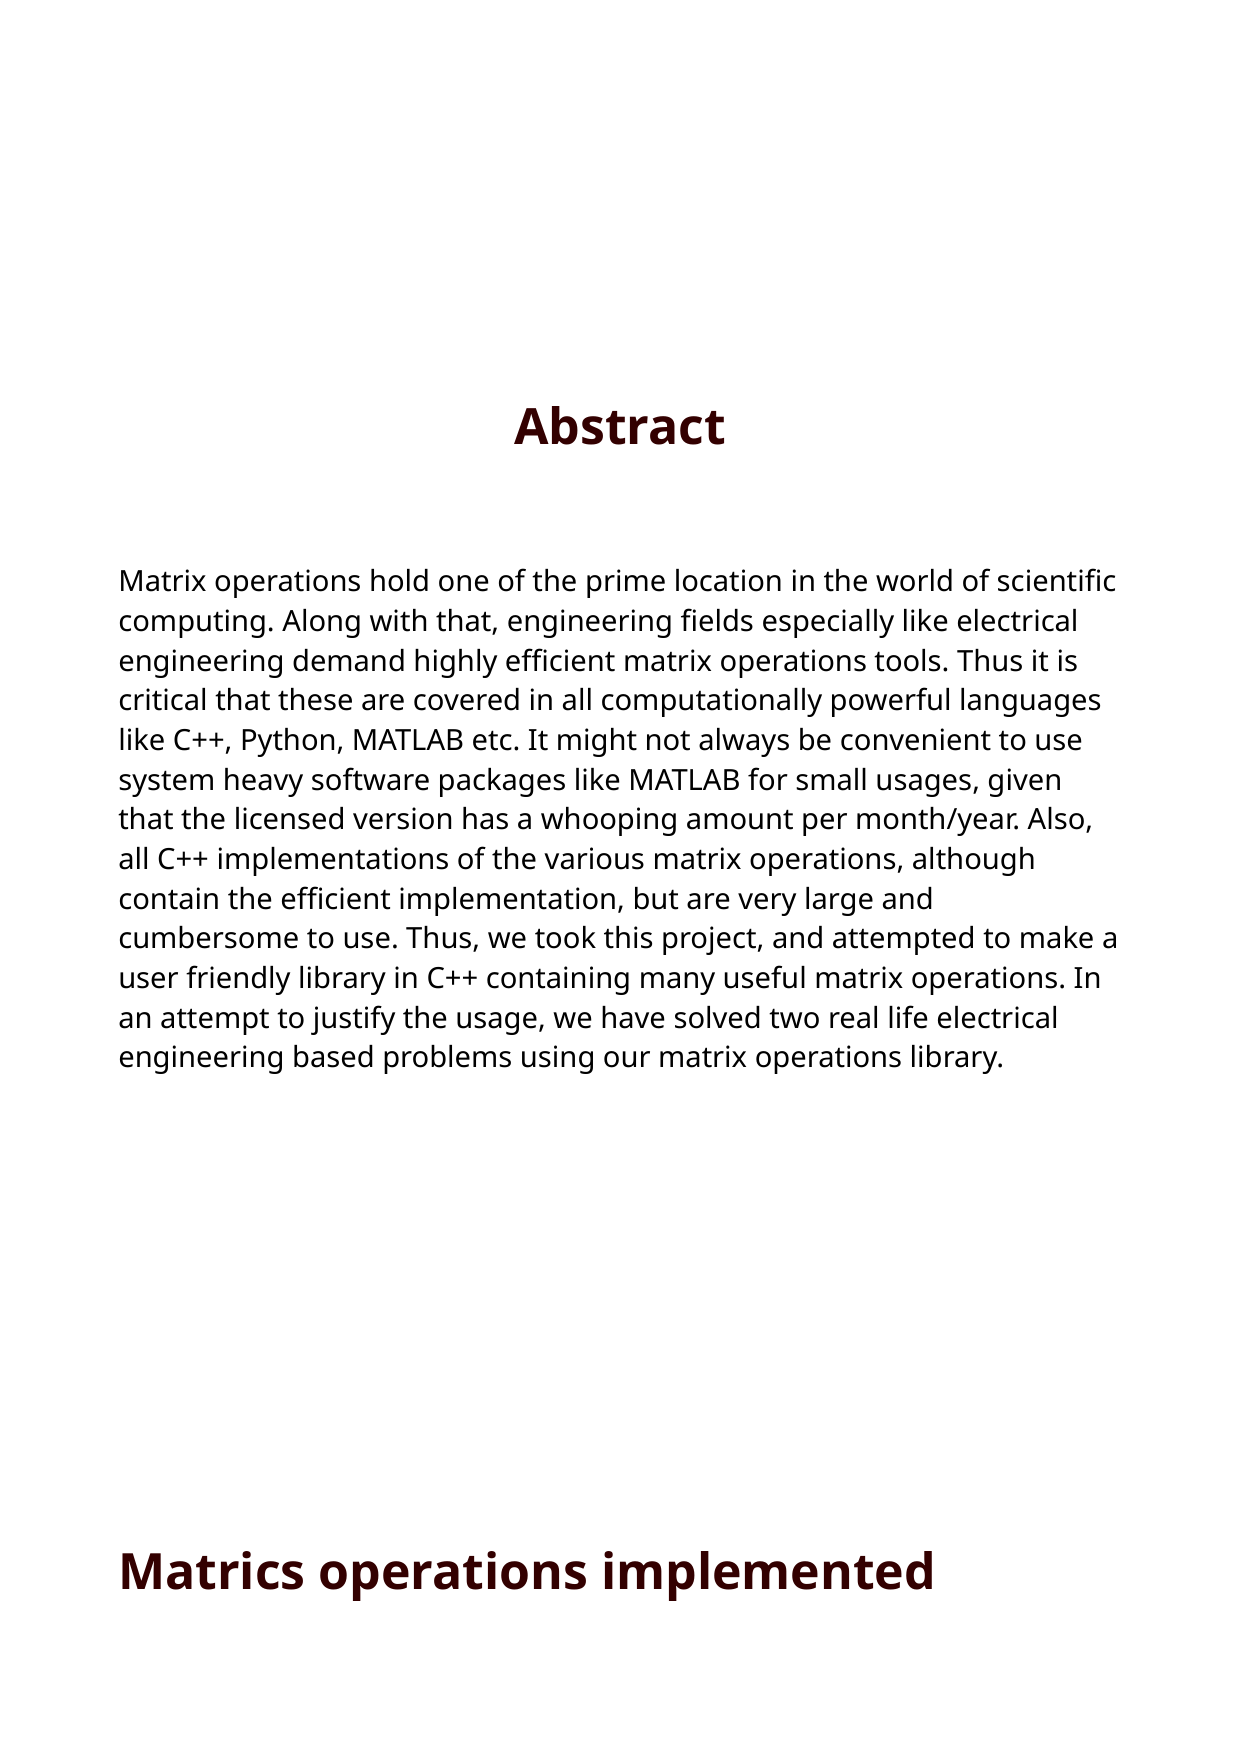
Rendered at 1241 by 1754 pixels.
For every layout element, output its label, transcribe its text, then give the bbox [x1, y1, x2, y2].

text Abstract [118, 391, 1122, 459]
text Matrics operations implemented [118, 1536, 1122, 1604]
text Matrix operations hold one of the prime location in the world of scientific computing. Along with that, engineering fields especially like electrical engineering demand highly efficient matrix operations tools. Thus it is critical that these are covered in all computationally powerful languages like C++, Python, MATLAB etc. It might not always be convenient to use system heavy software packages like MATLAB for small usages, given that the licensed version has a whooping amount per month/year. Also, all C++ implementations of the various matrix operations, although contain the efficient implementation, but are very large and cumbersome to use. Thus, we took this project, and attempted to make a user friendly library in C++ containing many useful matrix operations. In an attempt to justify the usage, we have solved two real life electrical engineering based problems using our matrix operations library. [118, 560, 1122, 1076]
